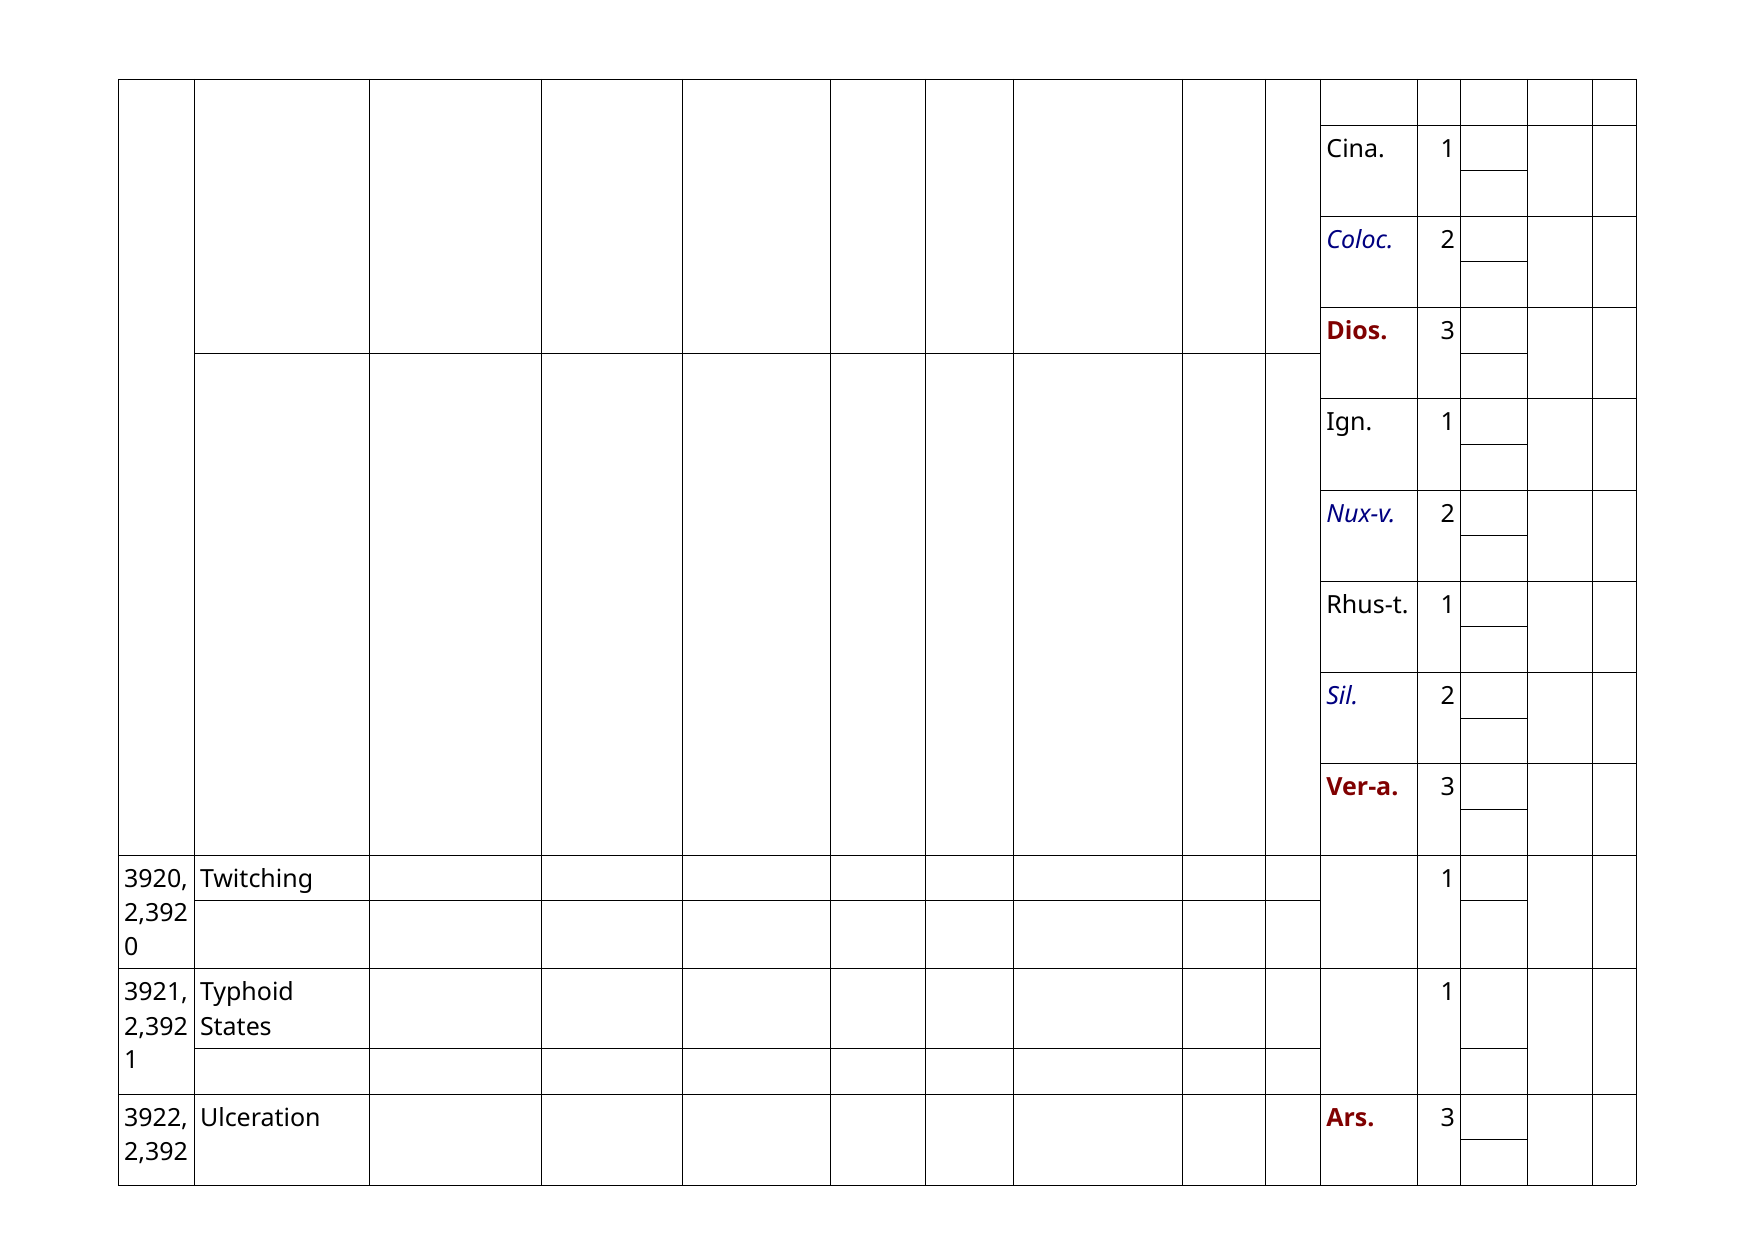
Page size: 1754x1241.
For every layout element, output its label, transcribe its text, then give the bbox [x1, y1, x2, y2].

table_cell [1461, 445, 1527, 489]
table_cell [1461, 810, 1527, 854]
table_cell 3921,2,3921 [119, 969, 194, 1093]
table_cell [1593, 582, 1636, 672]
table_cell [1418, 80, 1460, 124]
table_cell [831, 1095, 925, 1185]
table_cell [683, 80, 830, 353]
table_cell [542, 80, 682, 353]
table_cell [1461, 1049, 1527, 1093]
table_cell [1461, 1140, 1527, 1185]
table_cell [1593, 764, 1636, 854]
table_cell [370, 901, 541, 968]
table_cell [1266, 354, 1320, 854]
table_cell [1528, 399, 1592, 489]
table_cell [831, 354, 925, 854]
table_cell Ars. [1321, 1095, 1417, 1185]
table_cell [195, 1049, 369, 1093]
table_cell [195, 354, 369, 854]
table_cell [1321, 80, 1417, 124]
table_cell 1 [1418, 856, 1460, 968]
table_cell [1461, 491, 1527, 535]
table_cell [542, 969, 682, 1048]
table_cell [1461, 399, 1527, 444]
table_cell Ulceration [195, 1095, 369, 1185]
table_cell [683, 969, 830, 1048]
table_cell [1183, 1095, 1265, 1185]
table_cell 3 [1418, 764, 1460, 854]
table_cell Nux-v. [1321, 491, 1417, 581]
table_cell 3 [1418, 308, 1460, 398]
table_cell [1528, 764, 1592, 854]
table_cell [1528, 126, 1592, 216]
table_cell [1461, 719, 1527, 763]
table_cell Sil. [1321, 673, 1417, 763]
table_cell [831, 969, 925, 1048]
table_cell 3920,2,3920 [119, 856, 194, 968]
table_cell [1014, 80, 1182, 353]
table_cell Ver-a. [1321, 764, 1417, 854]
table_cell [1183, 1049, 1265, 1093]
table_cell [1266, 856, 1320, 900]
table_cell [1461, 901, 1527, 968]
table_cell [1461, 856, 1527, 900]
table_cell [1014, 856, 1182, 900]
table_cell [1593, 308, 1636, 398]
table_cell [542, 901, 682, 968]
table_cell [1461, 262, 1527, 307]
table_cell [1461, 536, 1527, 581]
table_cell [1593, 126, 1636, 216]
table_cell [1014, 969, 1182, 1048]
table_cell [1183, 856, 1265, 900]
table_cell [370, 80, 541, 353]
table_cell [1014, 1095, 1182, 1185]
table_cell [1593, 856, 1636, 968]
table_cell [831, 856, 925, 900]
table_cell [926, 1095, 1013, 1185]
table_cell [370, 354, 541, 854]
table_cell [1014, 1049, 1182, 1093]
table_cell [1593, 217, 1636, 307]
table_cell [1528, 673, 1592, 763]
table_cell [926, 969, 1013, 1048]
table_cell [1014, 354, 1182, 854]
table_cell [1183, 80, 1265, 353]
table_cell 3922,2,392 [119, 1095, 194, 1185]
table_cell Ign. [1321, 399, 1417, 489]
table_cell 2 [1418, 217, 1460, 307]
table_cell [1593, 80, 1636, 124]
table_cell [1183, 354, 1265, 854]
table_cell Dios. [1321, 308, 1417, 398]
table_cell [1461, 1095, 1527, 1139]
table_cell [926, 354, 1013, 854]
table_cell [926, 1049, 1013, 1093]
table_cell [1528, 1095, 1592, 1185]
table_cell [1528, 217, 1592, 307]
table_cell [195, 901, 369, 968]
table_cell [1461, 627, 1527, 672]
table_cell 1 [1418, 582, 1460, 672]
table_cell [1461, 354, 1527, 398]
table_cell [542, 354, 682, 854]
table_cell [831, 1049, 925, 1093]
table_cell [1461, 126, 1527, 170]
table_cell Twitching [195, 856, 369, 900]
table_cell [542, 1095, 682, 1185]
table_cell [1593, 673, 1636, 763]
table_cell [1461, 969, 1527, 1048]
table_cell 2 [1418, 491, 1460, 581]
table_cell [1183, 901, 1265, 968]
table_cell [1593, 1095, 1636, 1185]
table_cell [1528, 582, 1592, 672]
table_cell [370, 1049, 541, 1093]
table_cell [1461, 308, 1527, 353]
table_cell [926, 856, 1013, 900]
table_cell [1266, 969, 1320, 1048]
table_cell [1461, 673, 1527, 718]
table_cell [683, 1095, 830, 1185]
table_cell [831, 901, 925, 968]
table_cell [1266, 901, 1320, 968]
table_cell [1593, 969, 1636, 1093]
table_cell [831, 80, 925, 353]
table_cell [683, 901, 830, 968]
table_cell 1 [1418, 126, 1460, 216]
table_cell [1528, 969, 1592, 1093]
table_cell [542, 856, 682, 900]
table_cell Rhus-t. [1321, 582, 1417, 672]
table_cell [683, 1049, 830, 1093]
table_cell [1266, 1095, 1320, 1185]
table_cell [1528, 80, 1592, 124]
table_cell [1461, 171, 1527, 216]
table_cell [1528, 308, 1592, 398]
table_cell [1461, 80, 1527, 124]
table_cell 1 [1418, 969, 1460, 1093]
table_cell [1593, 491, 1636, 581]
table_cell [370, 1095, 541, 1185]
table_cell 1 [1418, 399, 1460, 489]
table_cell [1461, 764, 1527, 809]
table_cell [926, 901, 1013, 968]
table_cell [542, 1049, 682, 1093]
table_cell [370, 856, 541, 900]
table_cell [1183, 969, 1265, 1048]
table_cell [1528, 856, 1592, 968]
table_cell [1528, 491, 1592, 581]
table_cell Cina. [1321, 126, 1417, 216]
table_cell [926, 80, 1013, 353]
table_cell [1461, 582, 1527, 626]
table_cell [195, 80, 369, 353]
table_cell [1266, 80, 1320, 353]
table_cell [1593, 399, 1636, 489]
table_cell [119, 80, 194, 854]
table_cell [1321, 969, 1417, 1093]
table_cell 2 [1418, 673, 1460, 763]
table_cell Coloc. [1321, 217, 1417, 307]
table_cell [1321, 856, 1417, 968]
table_cell [1266, 1049, 1320, 1093]
table_cell [1461, 217, 1527, 261]
table_cell [370, 969, 541, 1048]
table_cell [683, 354, 830, 854]
table_cell Typhoid States [195, 969, 369, 1048]
table_cell [1014, 901, 1182, 968]
table_cell 3 [1418, 1095, 1460, 1185]
table_cell [683, 856, 830, 900]
